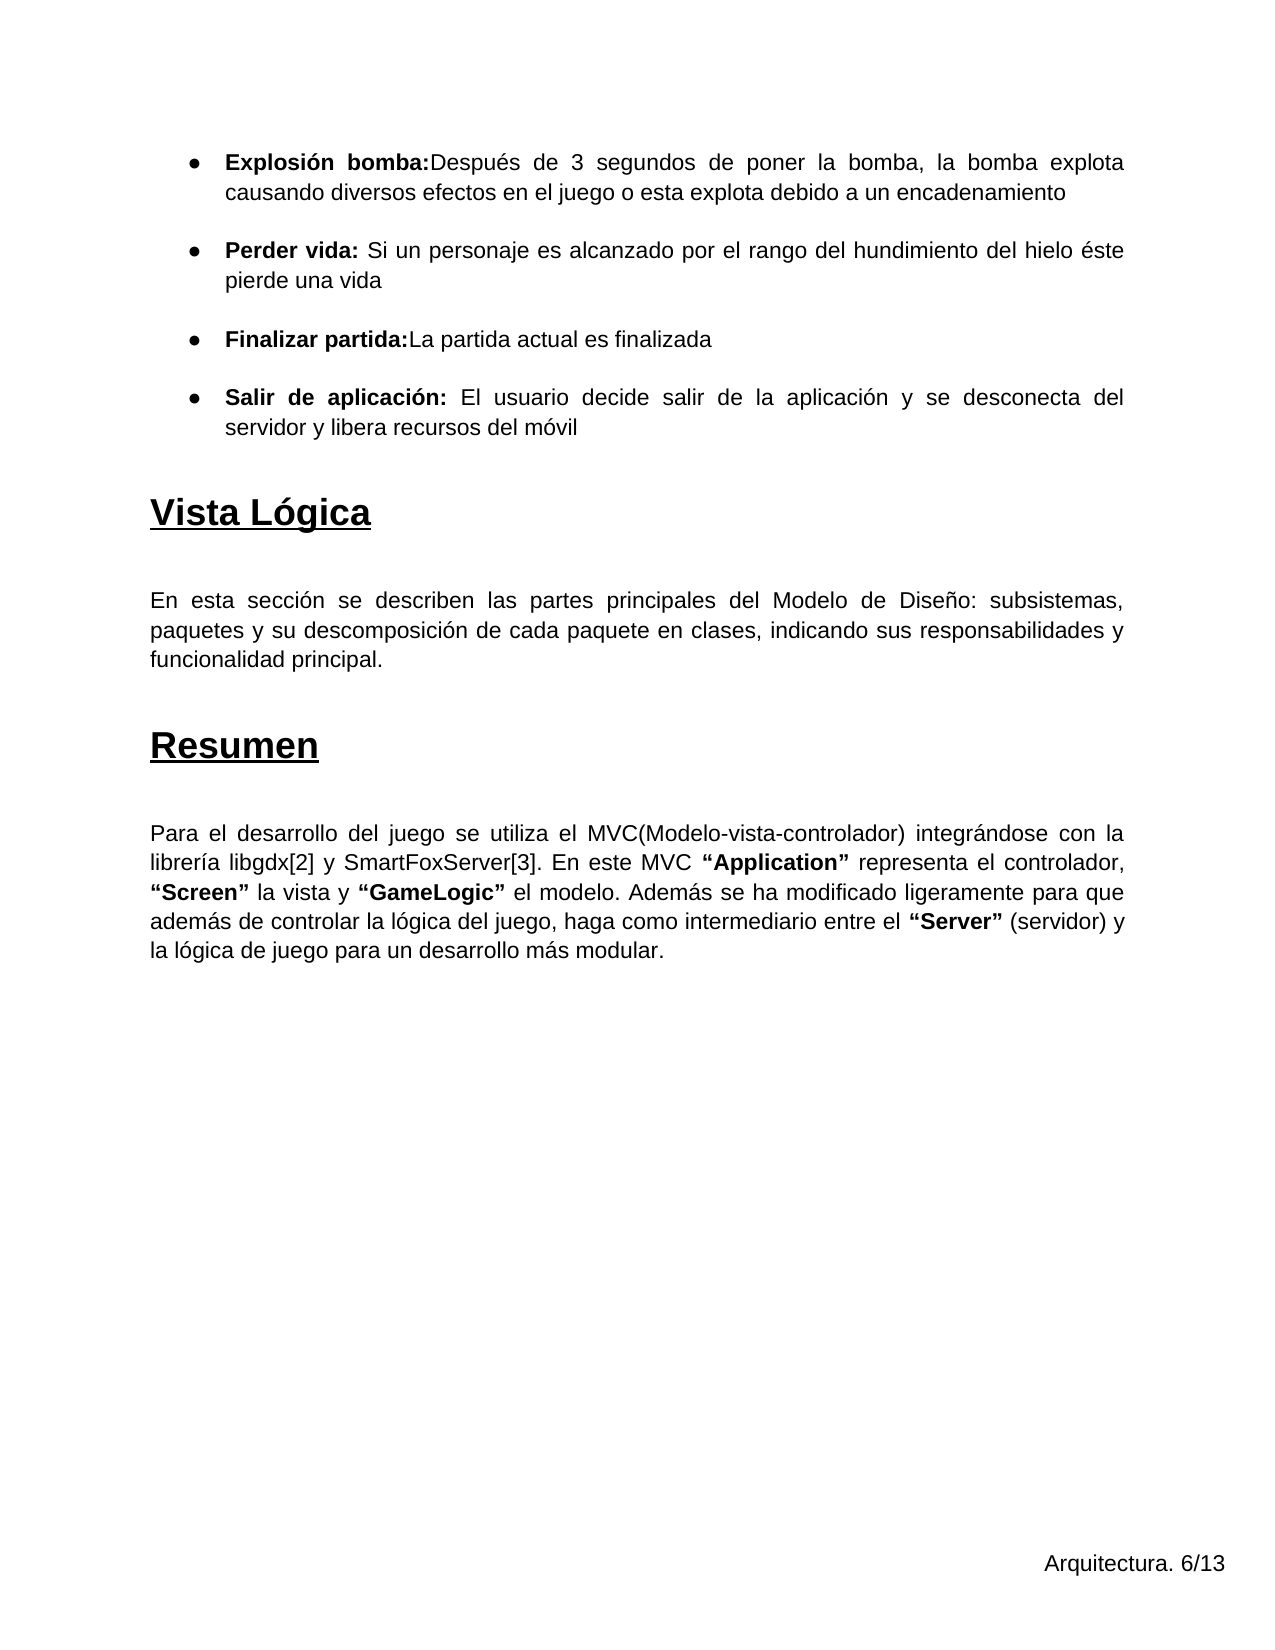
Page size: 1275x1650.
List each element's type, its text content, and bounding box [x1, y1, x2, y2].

text Resumen [150, 724, 1125, 766]
list Explosión bomba:Después de 3 segundos de poner la bomba, la bomba explota causando diversos efectos en el juego o esta explota debido a un encadenamiento [187, 150, 1125, 205]
text Para el desarrollo del juego se utiliza el MVC(Modelo-vista-controlador) integrándose con la librería libgdx[2] y SmartFoxServer[3]. En este MVC “Application” representa el controlador, “Screen” la vista y “GameLogic” el modelo. Además se ha modificado ligeramente para que además de controlar la lógica del juego, haga como intermediario entre el “Server” (servidor) y la lógica de juego para un desarrollo más modular. [150, 821, 1125, 964]
list Finalizar partida:La partida actual es finalizada [187, 326, 1125, 352]
text Vista Lógica [150, 492, 1125, 534]
text En esta sección se describen las partes principales del Modelo de Diseño: subsistemas, paquetes y su descomposición de cada paquete en clases, indicando sus responsabilidades y funcionalidad principal. [150, 588, 1125, 672]
list Salir de aplicación: El usuario decide salir de la aplicación y se desconecta del servidor y libera recursos del móvil [187, 385, 1125, 440]
list Perder vida: Si un personaje es alcanzado por el rango del hundimiento del hielo éste pierde una vida [187, 238, 1125, 293]
